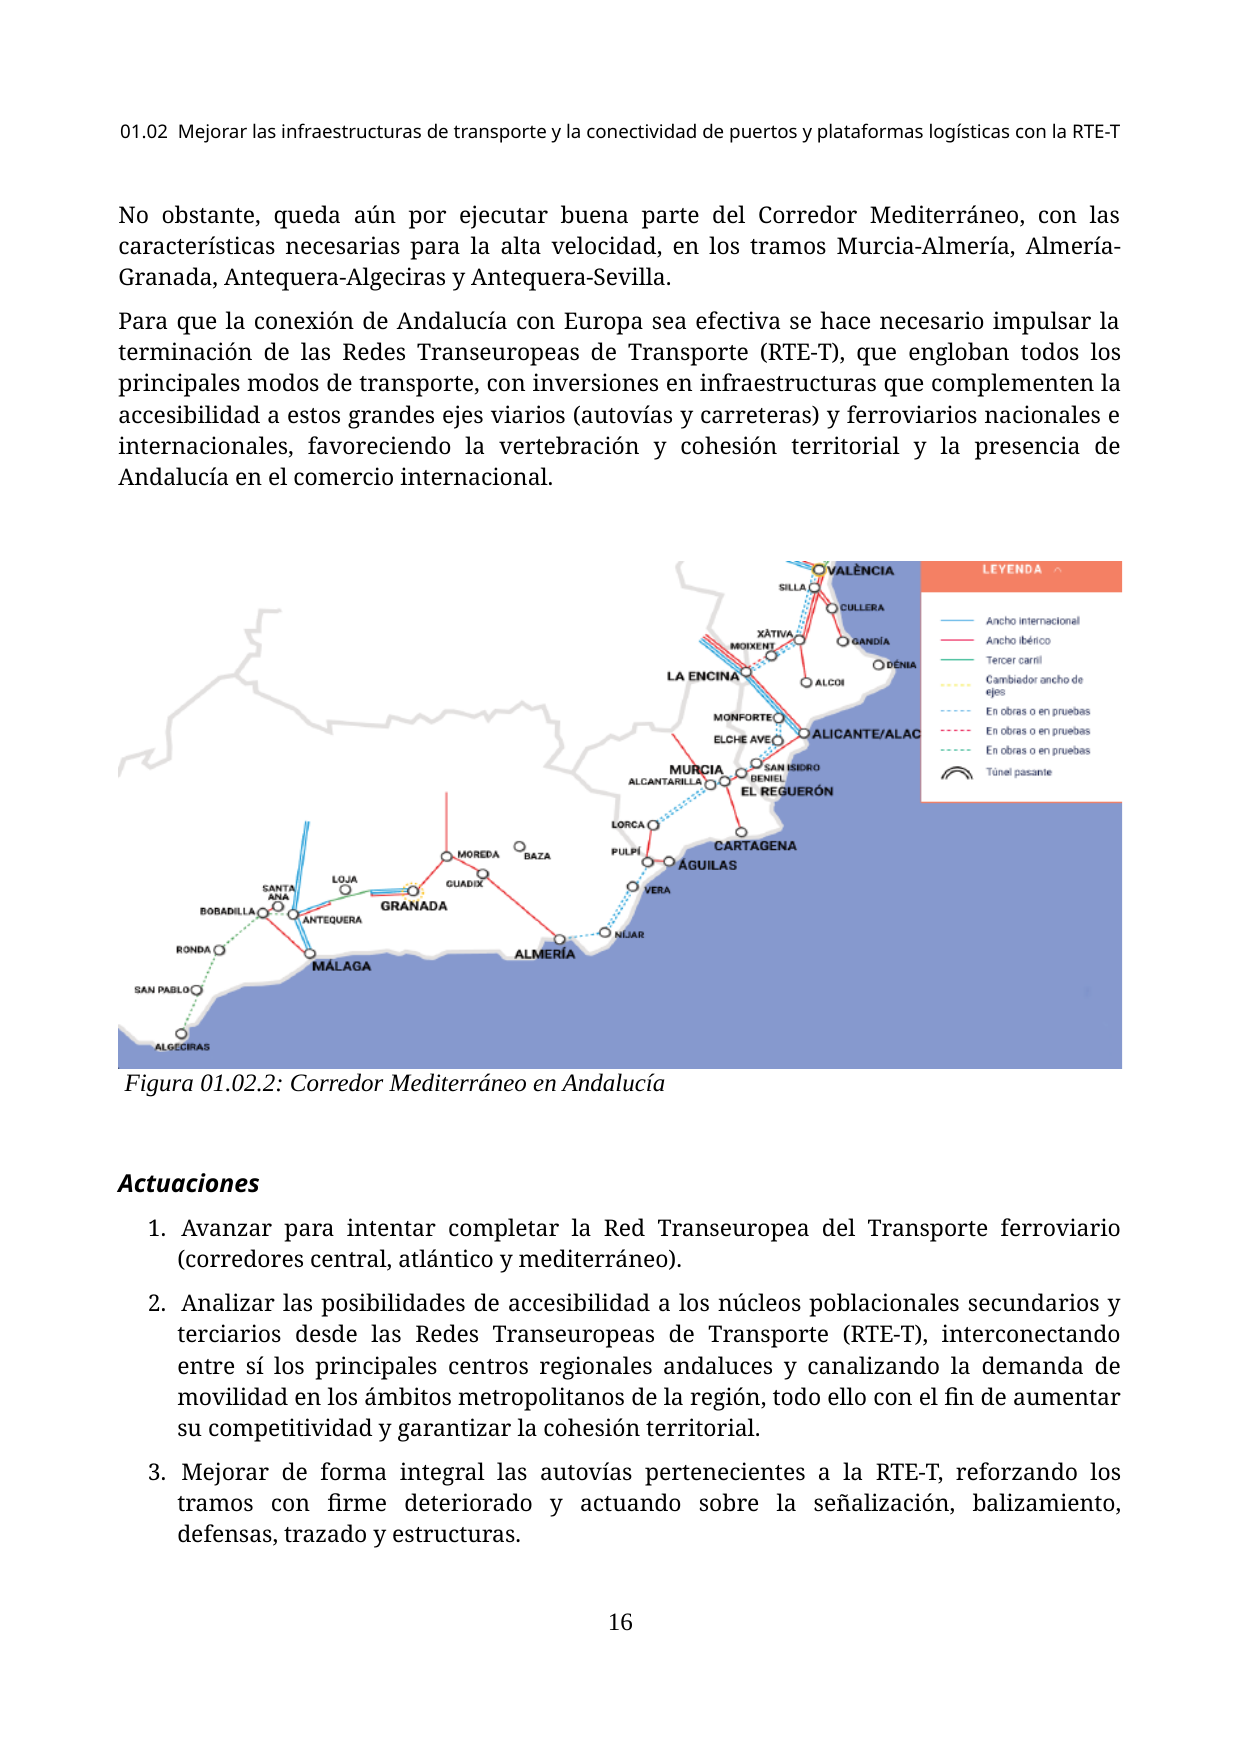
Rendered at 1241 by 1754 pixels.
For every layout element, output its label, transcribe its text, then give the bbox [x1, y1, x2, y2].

text Para que la conexión de Andalucía con Europa sea efectiva se hace necesario impulsar la terminación de las Redes Transeuropeas de Transporte (RTE-T), que engloban todos los principales modos de transporte, con inversiones en infraestructuras que complementen la accesibilidad a estos grandes ejes viarios (autovías y carreteras) y ferroviarios nacionales e internacionales, favoreciendo la vertebración y cohesión territorial y la presencia de Andalucía en el comercio internacional. [118, 305, 1122, 492]
text Figura 1.2.2: Corredor Mediterráneo en Andalucía [118, 1069, 1122, 1097]
text No obstante, queda aún por ejecutar buena parte del Corredor Mediterráneo, con las características necesarias para la alta velocidad, en los tramos Murcia-Almería, Almería-Granada, Antequera-Algeciras y Antequera-Sevilla. [118, 199, 1122, 292]
list Analizar las posibilidades de accesibilidad a los núcleos poblacionales secundarios y terciarios desde las Redes Transeuropeas de Transporte (RTE-T), interconectando entre sí los principales centros regionales andaluces y canalizando la demanda de movilidad en los ámbitos metropolitanos de la región, todo ello con el fin de aumentar su competitividad y garantizar la cohesión territorial. [148, 1287, 1122, 1443]
list Mejorar de forma integral las autovías pertenecientes a la RTE-T, reforzando los tramos con firme deteriorado y actuando sobre la señalización, balizamiento, defensas, trazado y estructuras. [148, 1456, 1122, 1550]
subtitle Actuaciones [118, 1166, 1122, 1200]
list Avanzar para intentar completar la Red Transeuropea del Transporte ferroviario (corredores central, atlántico y mediterráneo). [148, 1212, 1122, 1275]
